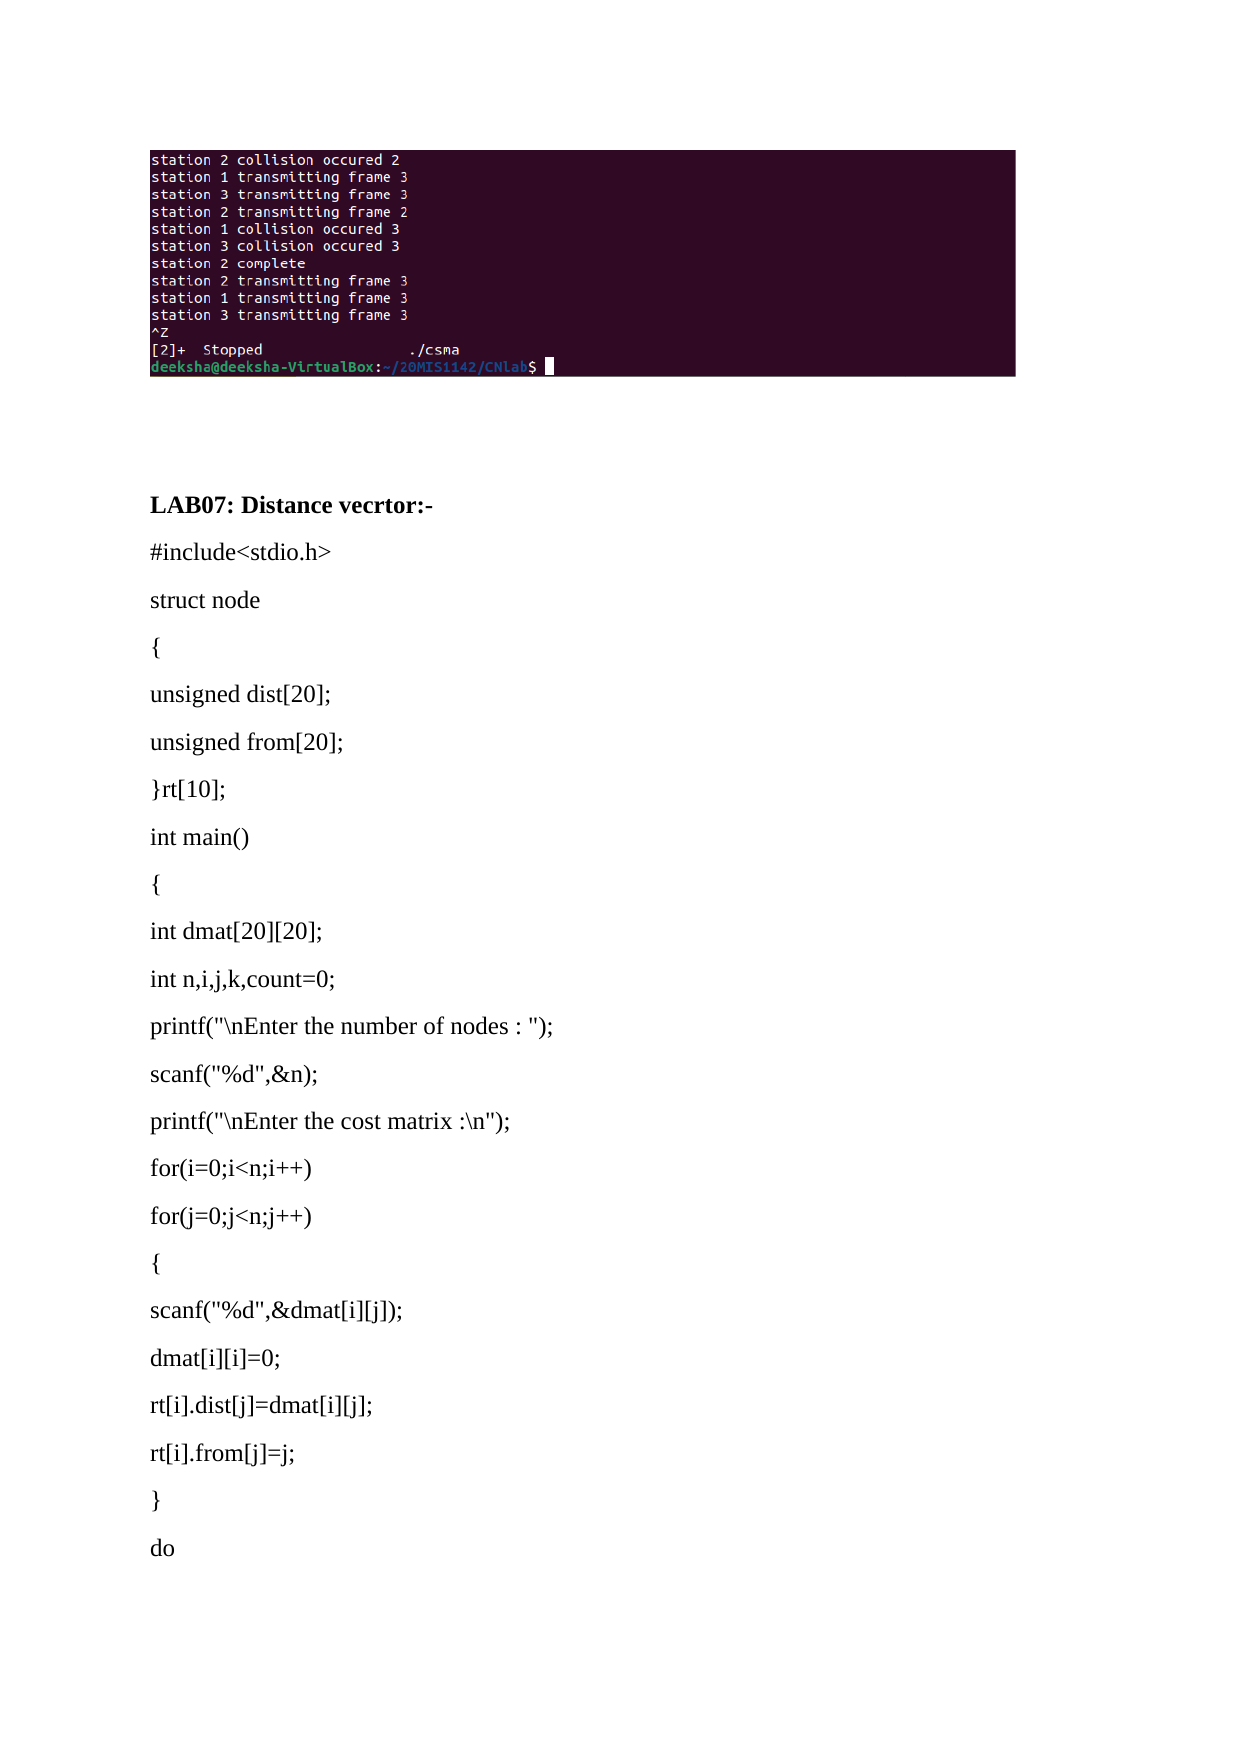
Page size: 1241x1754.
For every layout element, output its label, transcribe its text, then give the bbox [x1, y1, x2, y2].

text do [150, 1533, 1090, 1561]
text } [150, 1485, 1090, 1514]
text int main() [150, 822, 1090, 850]
text int n,i,j,k,count=0; [150, 964, 1090, 993]
text #include<stdio.h> [150, 537, 1090, 566]
text }rt[10]; [150, 774, 1090, 803]
text { [150, 869, 1090, 898]
text for(i=0;i<n;i++) [150, 1153, 1090, 1182]
text printf("\nEnter the number of nodes : "); [150, 1011, 1090, 1040]
text LAB07: Distance vecrtor:- [150, 490, 1090, 519]
text scanf("%d",&n); [150, 1059, 1090, 1087]
text unsigned from[20]; [150, 727, 1090, 756]
text dmat[i][i]=0; [150, 1343, 1090, 1372]
text unsigned dist[20]; [150, 679, 1090, 708]
text rt[i].from[j]=j; [150, 1438, 1090, 1467]
text for(j=0;j<n;j++) [150, 1201, 1090, 1229]
text int dmat[20][20]; [150, 916, 1090, 945]
text { [150, 1248, 1090, 1277]
text { [150, 632, 1090, 661]
text printf("\nEnter the cost matrix :\n"); [150, 1106, 1090, 1135]
text scanf("%d",&dmat[i][j]); [150, 1296, 1090, 1324]
text struct node [150, 585, 1090, 613]
text rt[i].dist[j]=dmat[i][j]; [150, 1390, 1090, 1419]
